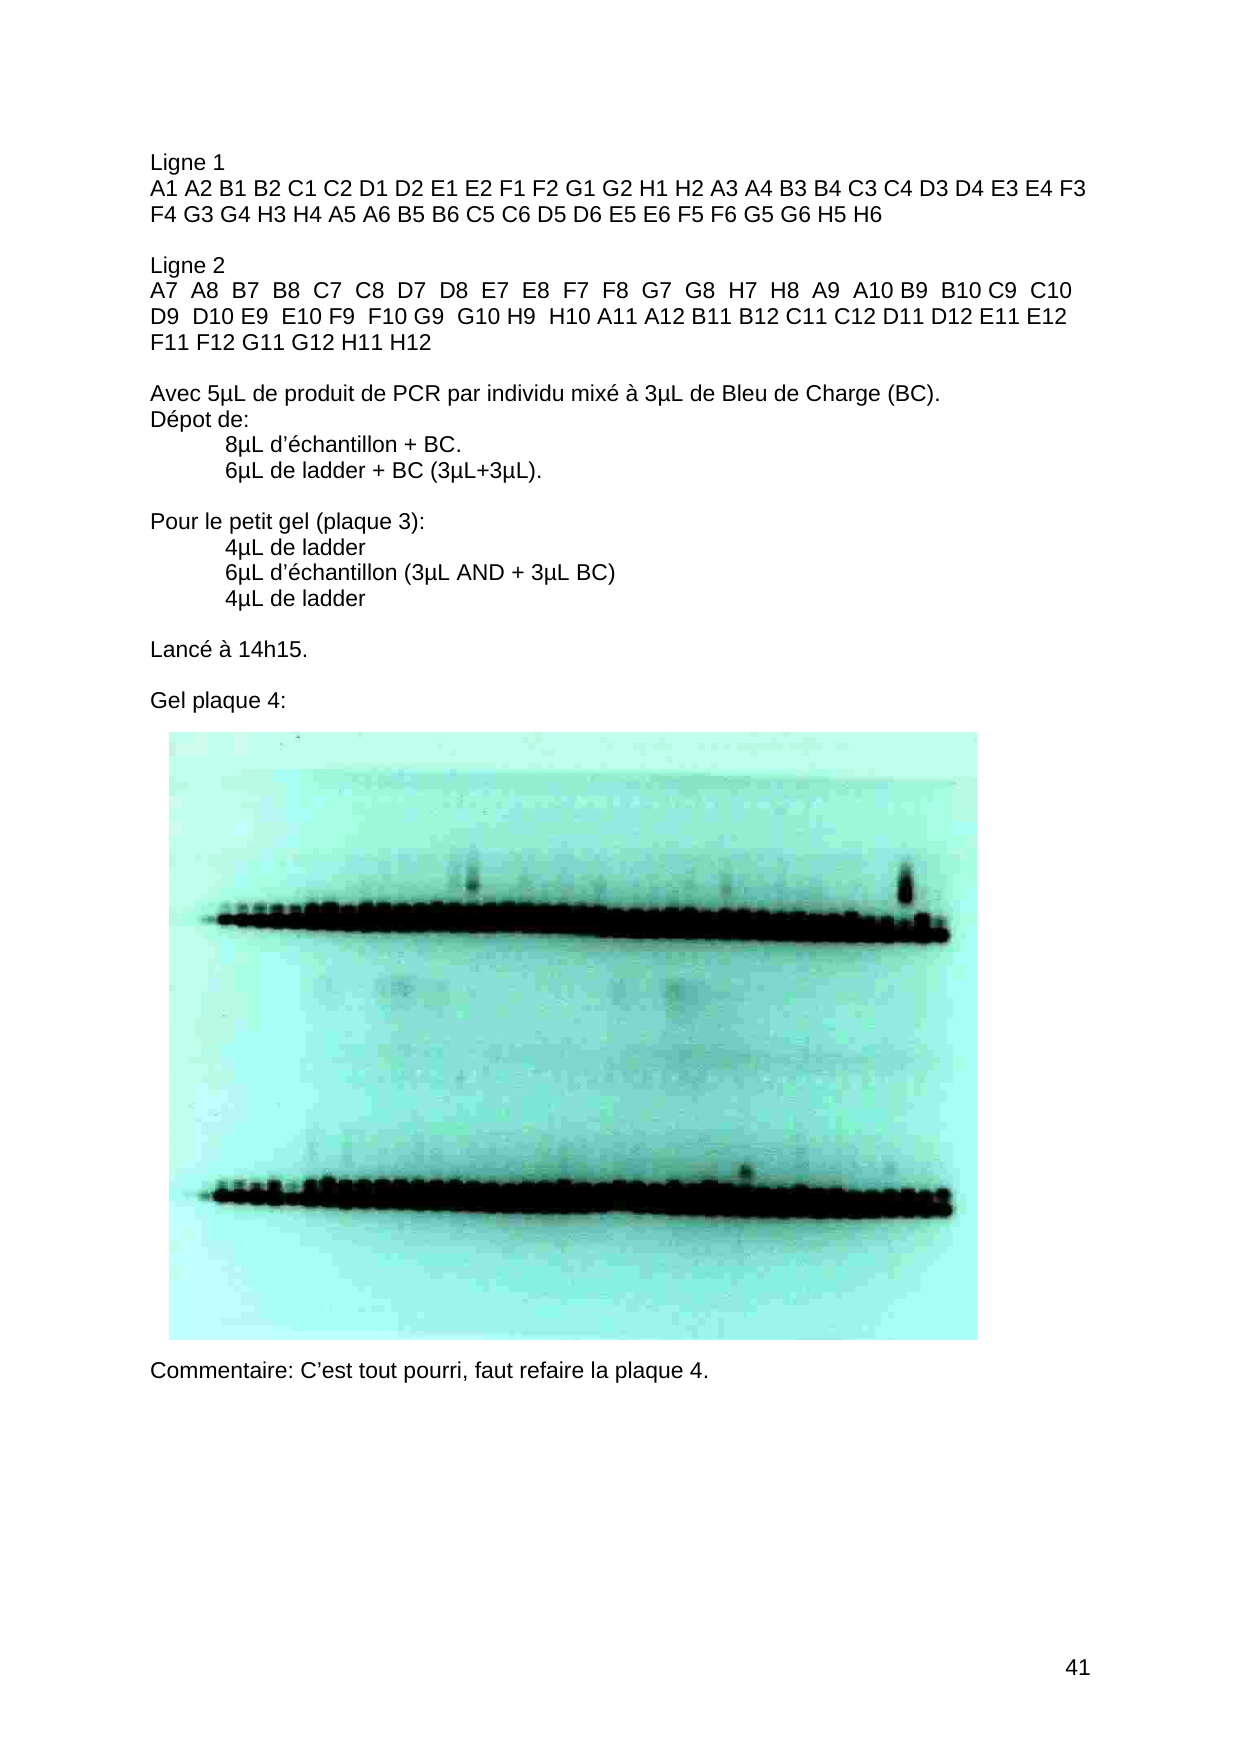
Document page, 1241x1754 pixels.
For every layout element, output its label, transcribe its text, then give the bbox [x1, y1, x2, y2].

text 6µL d’échantillon (3µL AND + 3µL BC) [150, 560, 1091, 586]
text Avec 5µL de produit de PCR par individu mixé à 3µL de Bleu de Charge (BC). [150, 381, 1091, 406]
text 6µL de ladder + BC (3µL+3µL). [150, 457, 1091, 483]
picture [327, 732, 978, 1340]
text Ligne 2 [150, 252, 1091, 278]
text Commentaire: C’est tout pourri, faut refaire la plaque 4. [150, 1358, 1091, 1384]
text Gel plaque 4: [150, 688, 1091, 714]
text A7 A8 B7 B8 C7 C8 D7 D8 E7 E8 F7 F8 G7 G8 H7 H8 A9 A10 B9 B10 C9 C10 D9 D10 E9 E10 F9 F10 G9 G10 H9 H10 A11 A12 B11 B12 C11 C12 D11 D12 E11 E12 F11 F12 G11 G12 H11 H12 [150, 278, 1091, 355]
text 4µL de ladder [150, 534, 1091, 560]
text Lancé à 14h15. [150, 637, 1091, 662]
text 8µL d’échantillon + BC. [150, 432, 1091, 457]
text Ligne 1 [150, 150, 1091, 176]
text A1 A2 B1 B2 C1 C2 D1 D2 E1 E2 F1 F2 G1 G2 H1 H2 A3 A4 B3 B4 C3 C4 D3 D4 E3 E4 F3 F4 G3 G4 H3 H4 A5 A6 B5 B6 C5 C6 D5 D6 E5 E6 F5 F6 G5 G6 H5 H6 [150, 176, 1091, 227]
text Dépot de: [150, 406, 1091, 432]
text 4µL de ladder [150, 586, 1091, 611]
text Pour le petit gel (plaque 3): [150, 509, 1091, 534]
